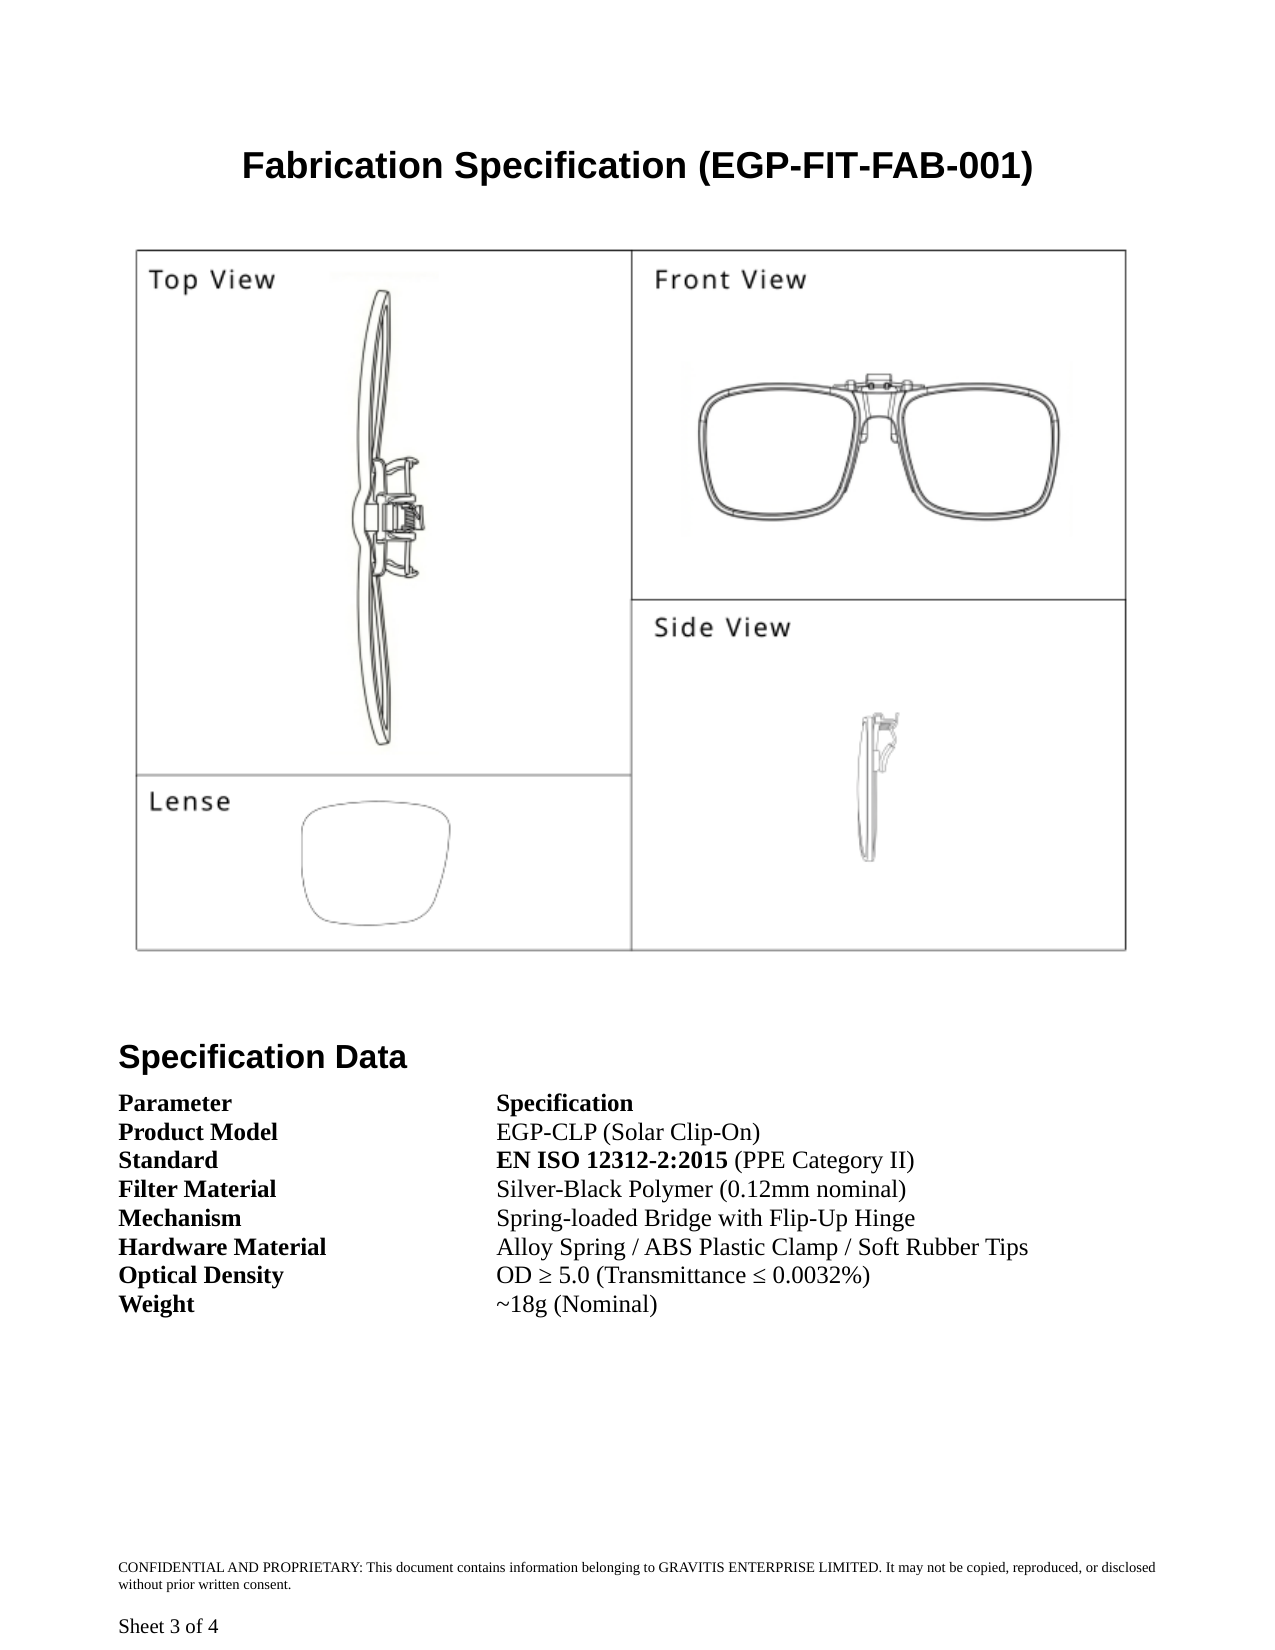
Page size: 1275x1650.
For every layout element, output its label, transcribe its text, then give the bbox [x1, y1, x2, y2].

table_cell Weight [118, 1289, 496, 1318]
table_cell Alloy Spring / ABS Plastic Clamp / Soft Rubber Tips [496, 1232, 1210, 1261]
table_header Parameter [118, 1088, 496, 1117]
table_cell Optical Density [118, 1261, 496, 1289]
table_header Specification [496, 1088, 1210, 1117]
picture [115, 229, 1155, 971]
table_cell EGP-CLP (Solar Clip-On) [496, 1117, 1210, 1146]
table_cell Hardware Material [118, 1232, 496, 1261]
table_cell Silver-Black Polymer (0.12mm nominal) [496, 1174, 1210, 1203]
subtitle Fabrication Specification (EGP-FIT-FAB-001) [118, 143, 1157, 186]
subtitle Specification Data [118, 1037, 1157, 1076]
table_cell Spring-loaded Bridge with Flip-Up Hinge [496, 1203, 1210, 1232]
table_cell Standard [118, 1146, 496, 1174]
table_cell EN ISO 12312-2:2015 (PPE Category II) [496, 1146, 1210, 1174]
table_cell Mechanism [118, 1203, 496, 1232]
table_cell ~18g (Nominal) [496, 1289, 1210, 1318]
table_cell Filter Material [118, 1174, 496, 1203]
table_cell OD ≥ 5.0 (Transmittance ≤ 0.0032%) [496, 1261, 1210, 1289]
table_cell Product Model [118, 1117, 496, 1146]
